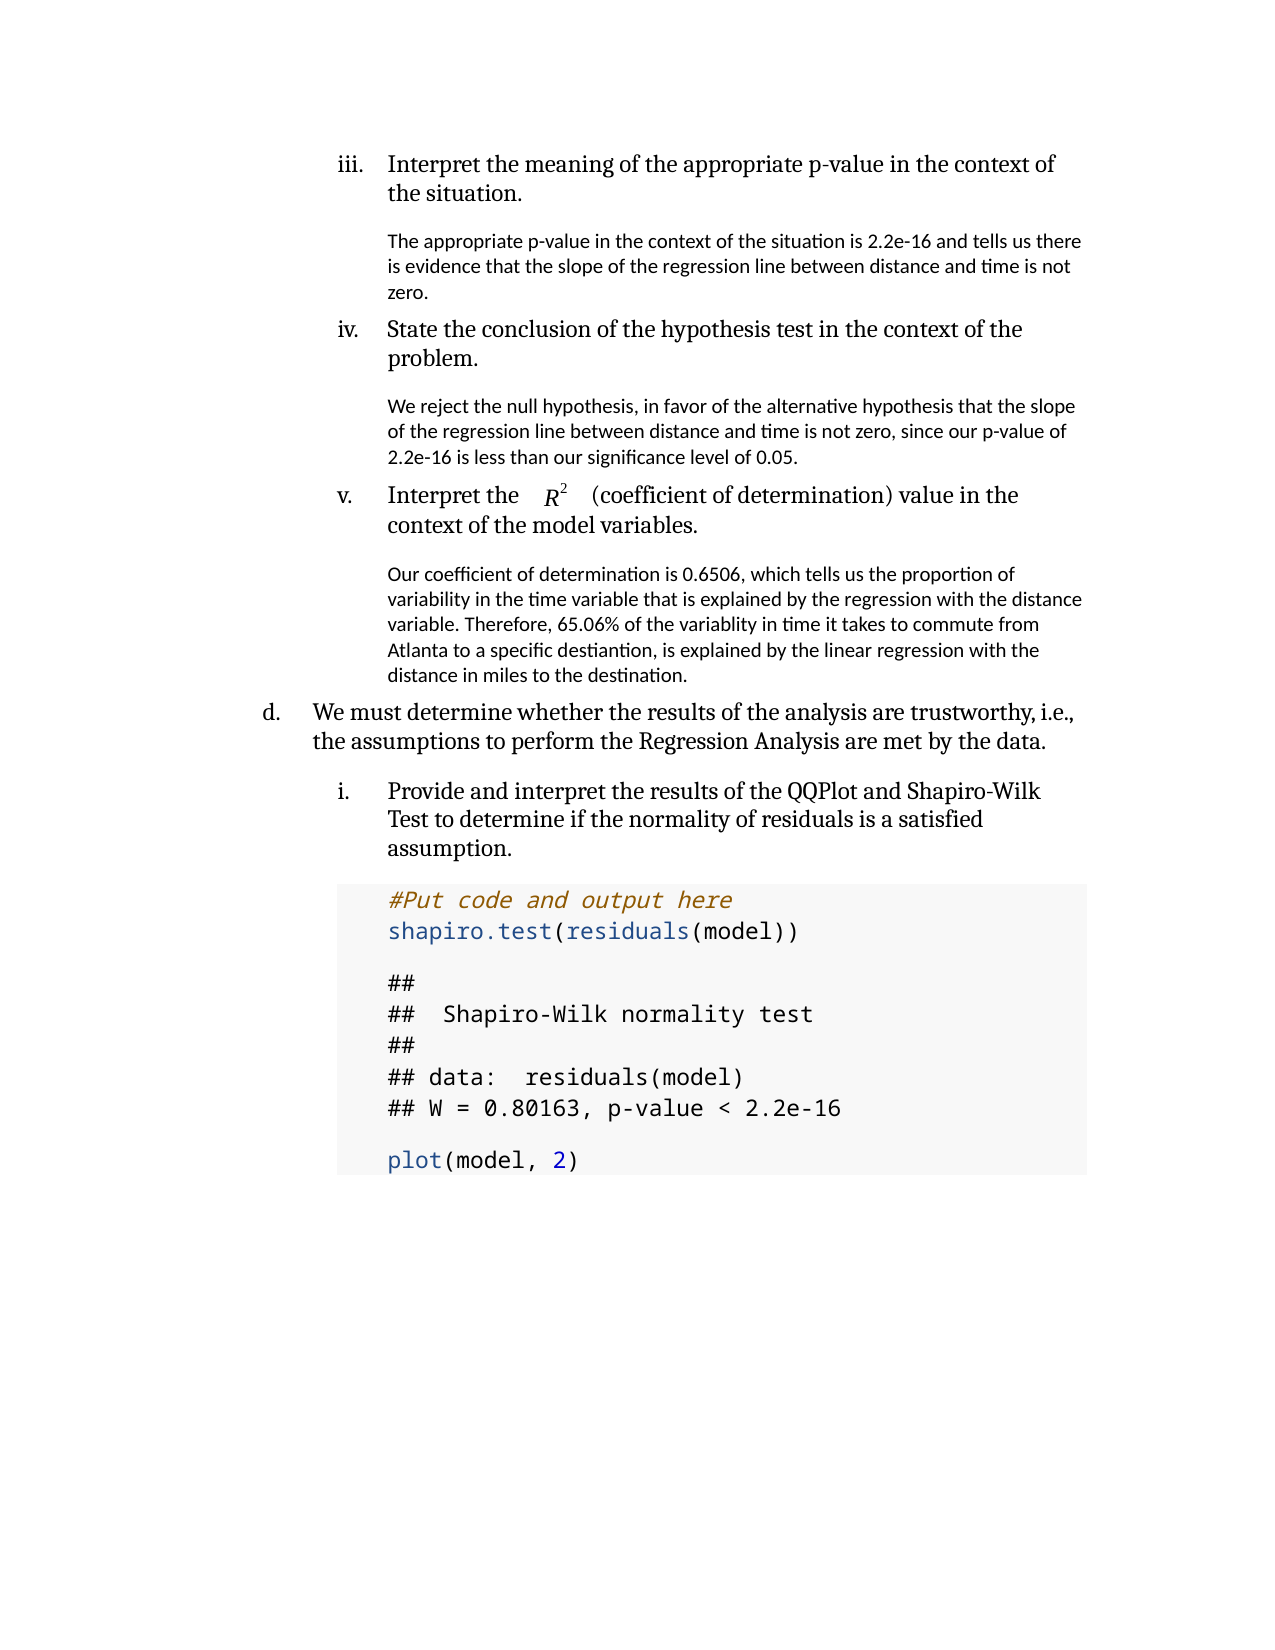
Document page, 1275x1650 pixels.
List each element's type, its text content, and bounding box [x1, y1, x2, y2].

list #Put code and output here shapiro.test(residuals(model)) [731, 884, 1087, 946]
list #Put code and output here shapiro.test(residuals(model)) [337, 884, 388, 946]
list plot(model, 2) [580, 1144, 1087, 1175]
list plot(model, 2) [337, 1144, 388, 1175]
list State the conclusion of the hypothesis test in the context of the problem. [337, 315, 1087, 372]
list ## ## Shapiro-Wilk normality test ## ## data: residuals(model) ## W = 0.80163, p-value < 2.2e-16 [337, 967, 1087, 1123]
list Interpret the meaning of the appropriate p-value in the context of the situation. [337, 150, 1087, 207]
list The appropriate p-value in the context of the situation is 2.2e-16 and tells us there is evidence that the slope of the regression line between distance and time is not zero. [337, 228, 1087, 304]
list Our coefficient of determination is 0.6506, which tells us the proportion of variability in the time variable that is explained by the regression with the distance variable. Therefore, 65.06% of the variablity in time it takes to commute from Atlanta to a specific destiantion, is explained by the linear regression with the distance in miles to the destination. [337, 561, 1087, 688]
list Provide and interpret the results of the QQPlot and Shapiro-Wilk Test to determine if the normality of residuals is a satisfied assumption. [337, 777, 1087, 863]
list Interpret the (coefficient of determination) value in the context of the model variables. [337, 480, 1087, 540]
list We must determine whether the results of the analysis are trustworthy, i.e., the assumptions to perform the Regression Analysis are met by the data. [262, 698, 1087, 756]
list We reject the null hypothesis, in favor of the alternative hypothesis that the slope of the regression line between distance and time is not zero, since our p-value of 2.2e-16 is less than our significance level of 0.05. [337, 393, 1087, 469]
